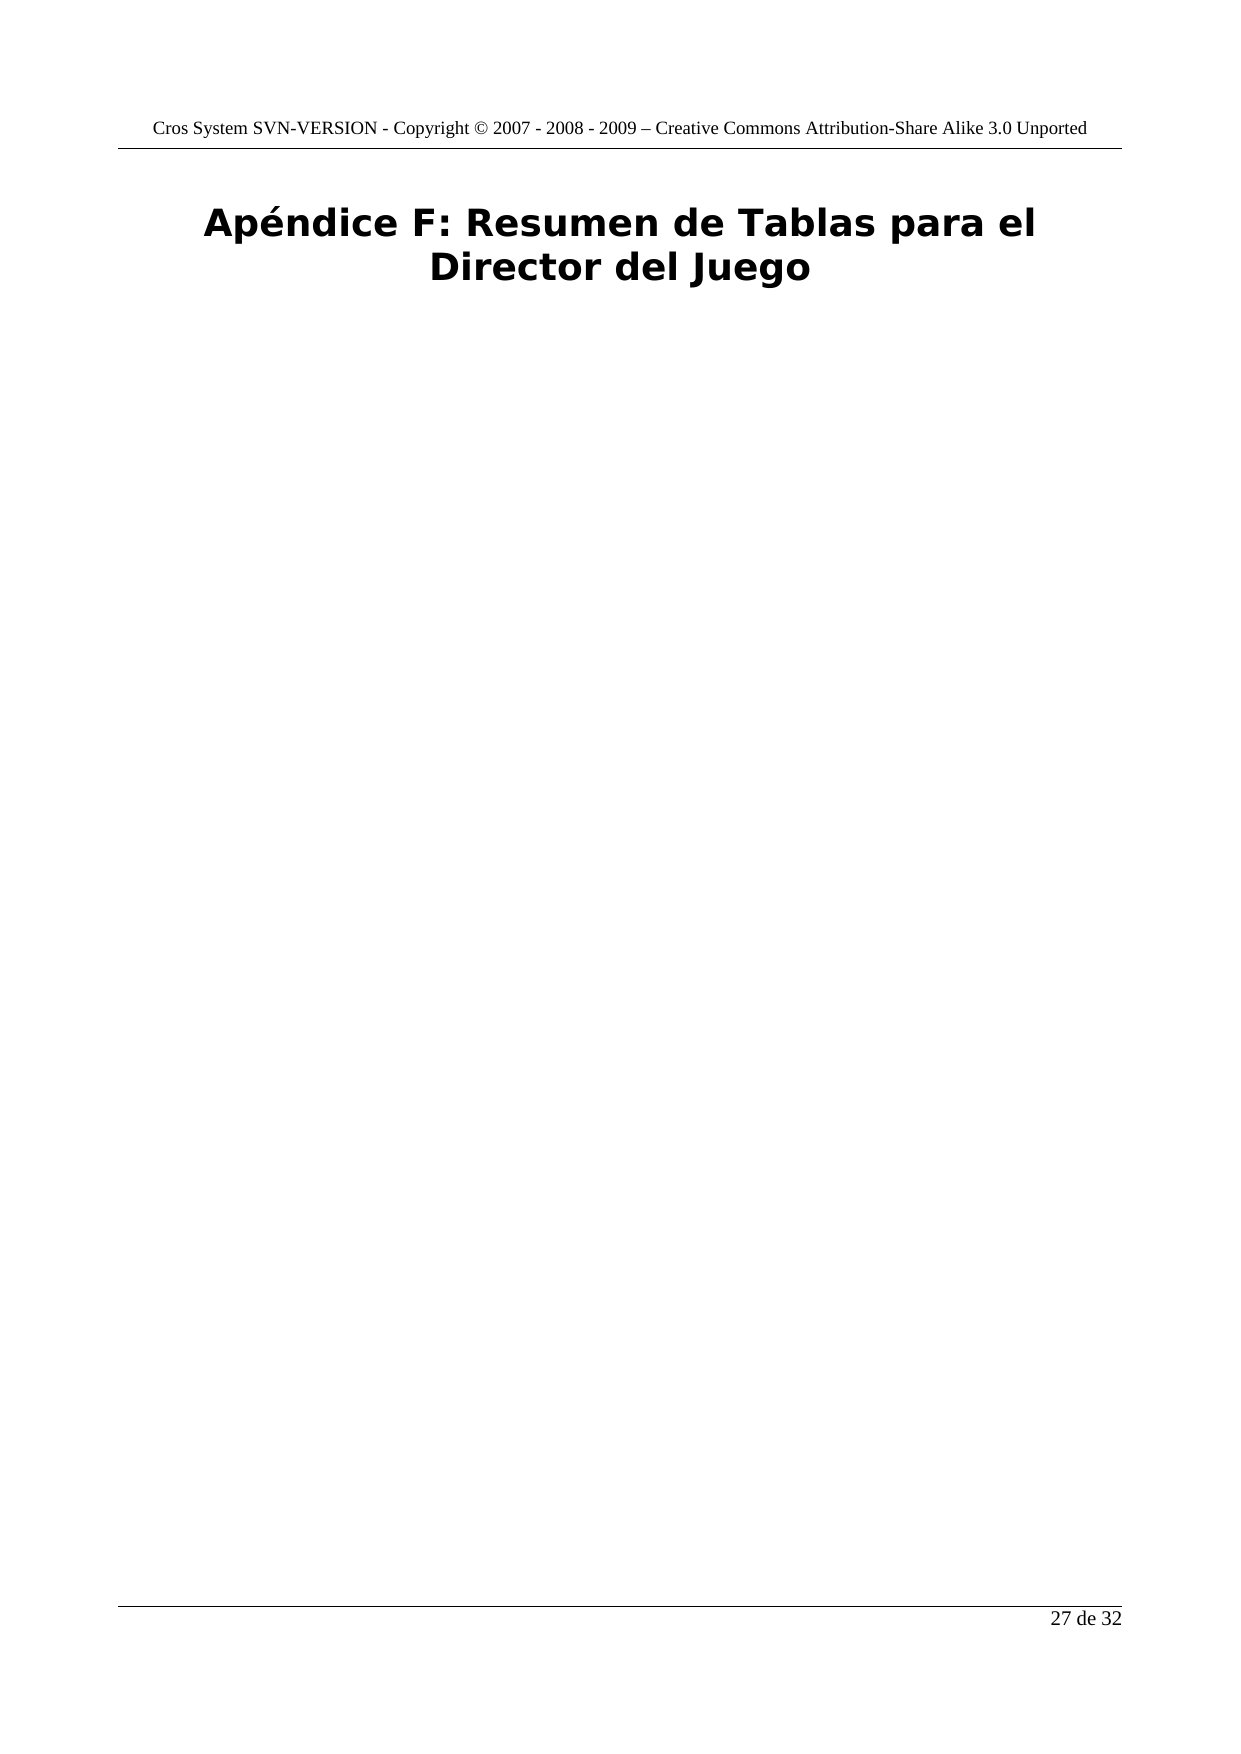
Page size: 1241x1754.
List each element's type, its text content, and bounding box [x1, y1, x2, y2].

subtitle Apéndice F: Resumen de Tablas para el Director del Juego [118, 202, 1122, 289]
